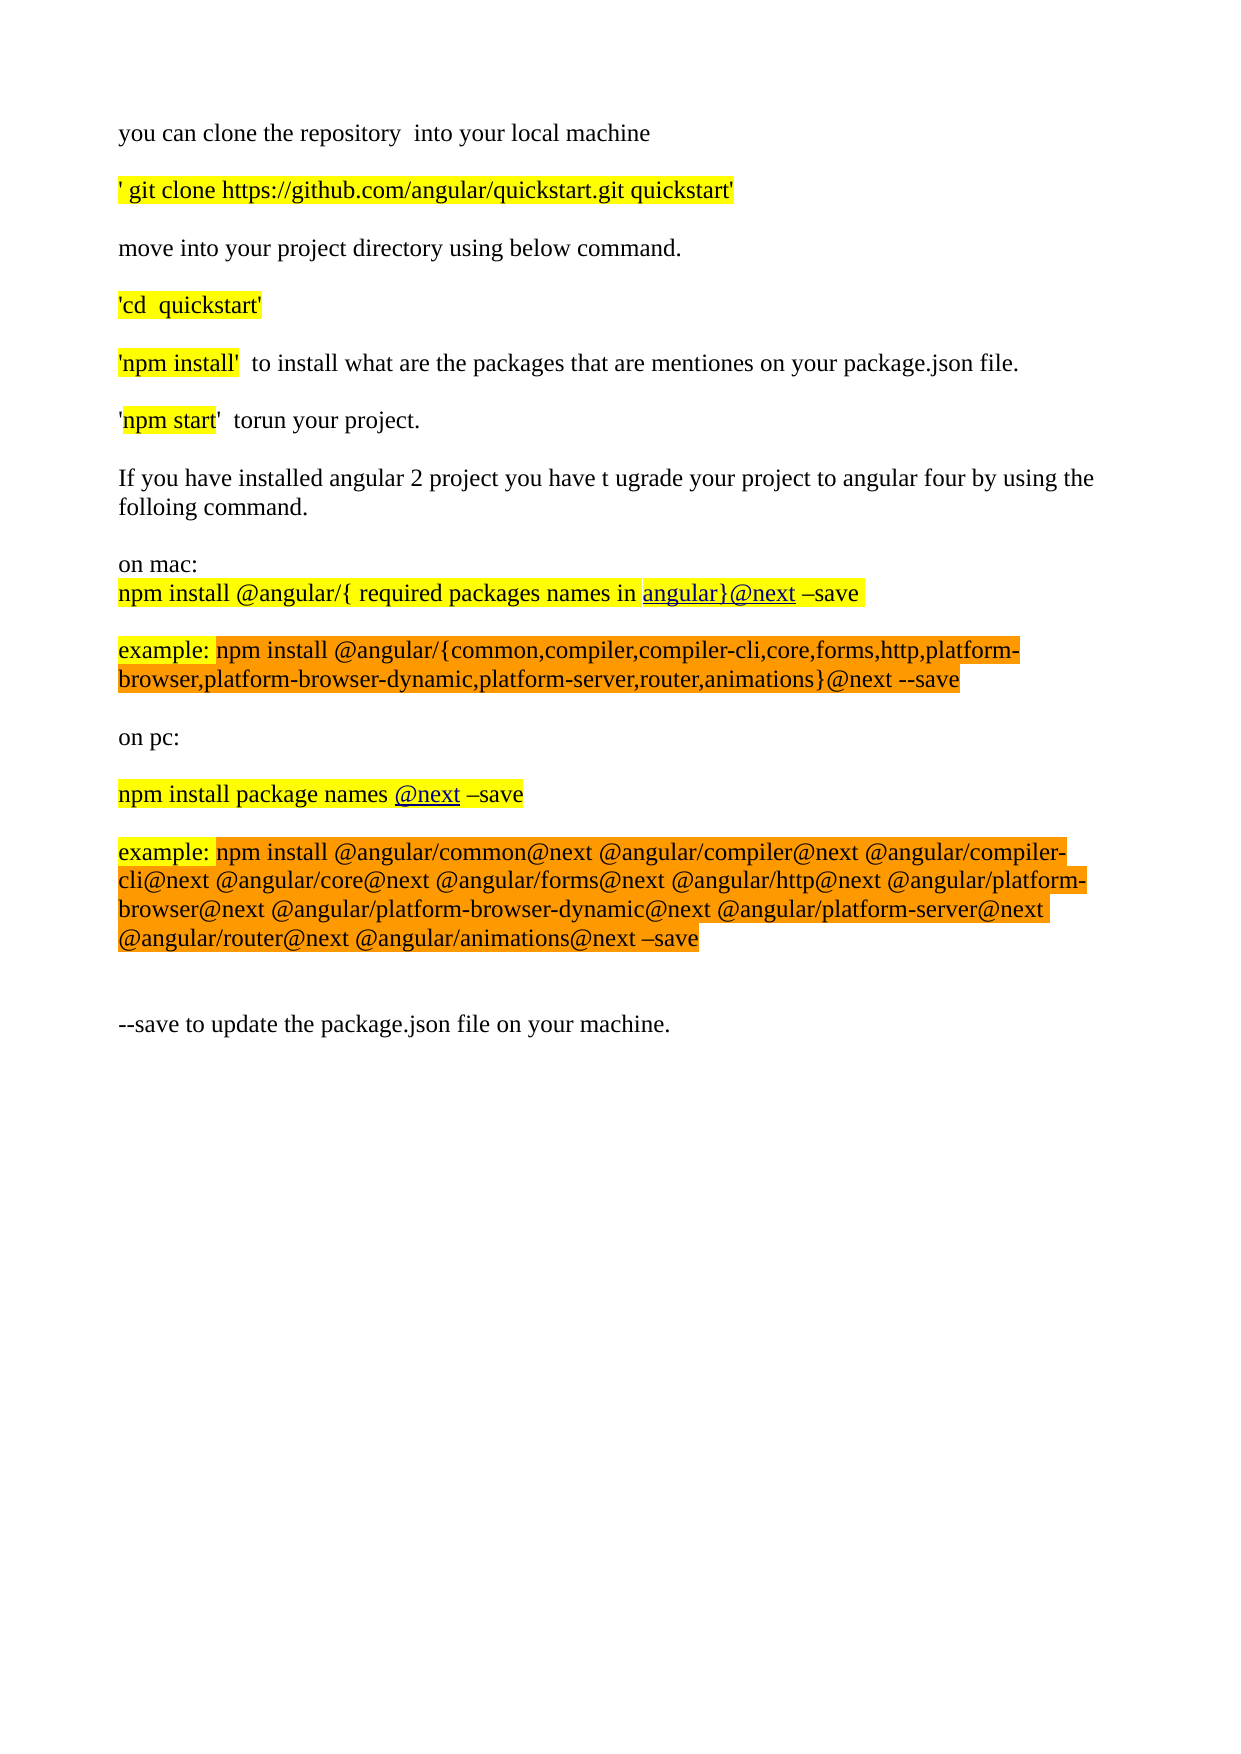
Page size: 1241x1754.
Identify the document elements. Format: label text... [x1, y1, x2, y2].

text 'cd quickstart' [118, 291, 1122, 319]
text npm install package names @next –save [118, 779, 1122, 808]
text npm install @angular/{ required packages names in angular}@next –save [118, 578, 1122, 607]
text If you have installed angular 2 project you have t ugrade your project to angular four by using the folloing command. [118, 463, 1122, 521]
text on pc: [118, 722, 1122, 751]
text on mac: [118, 549, 1122, 578]
text 'npm install' to install what are the packages that are mentiones on your package.json file. [118, 348, 1122, 377]
text 'npm start' torun your project. [118, 406, 1122, 434]
text move into your project directory using below command. [118, 233, 1122, 262]
text ' git clone https://github.com/angular/quickstart.git quickstart' [118, 176, 1122, 204]
text you can clone the repository into your local machine [118, 118, 1122, 147]
text --save to update the package.json file on your machine. [118, 1009, 1122, 1038]
text example: npm install @angular/common@next @angular/compiler@next @angular/compiler-cli@next @angular/core@next @angular/forms@next @angular/http@next @angular/platform-browser@next @angular/platform-browser-dynamic@next @angular/platform-server@next @angular/router@next @angular/animations@next –save [118, 837, 1122, 952]
text example: npm install @angular/{common,compiler,compiler-cli,core,forms,http,platform-browser,platform-browser-dynamic,platform-server,router,animations}@next --save [118, 636, 1122, 693]
